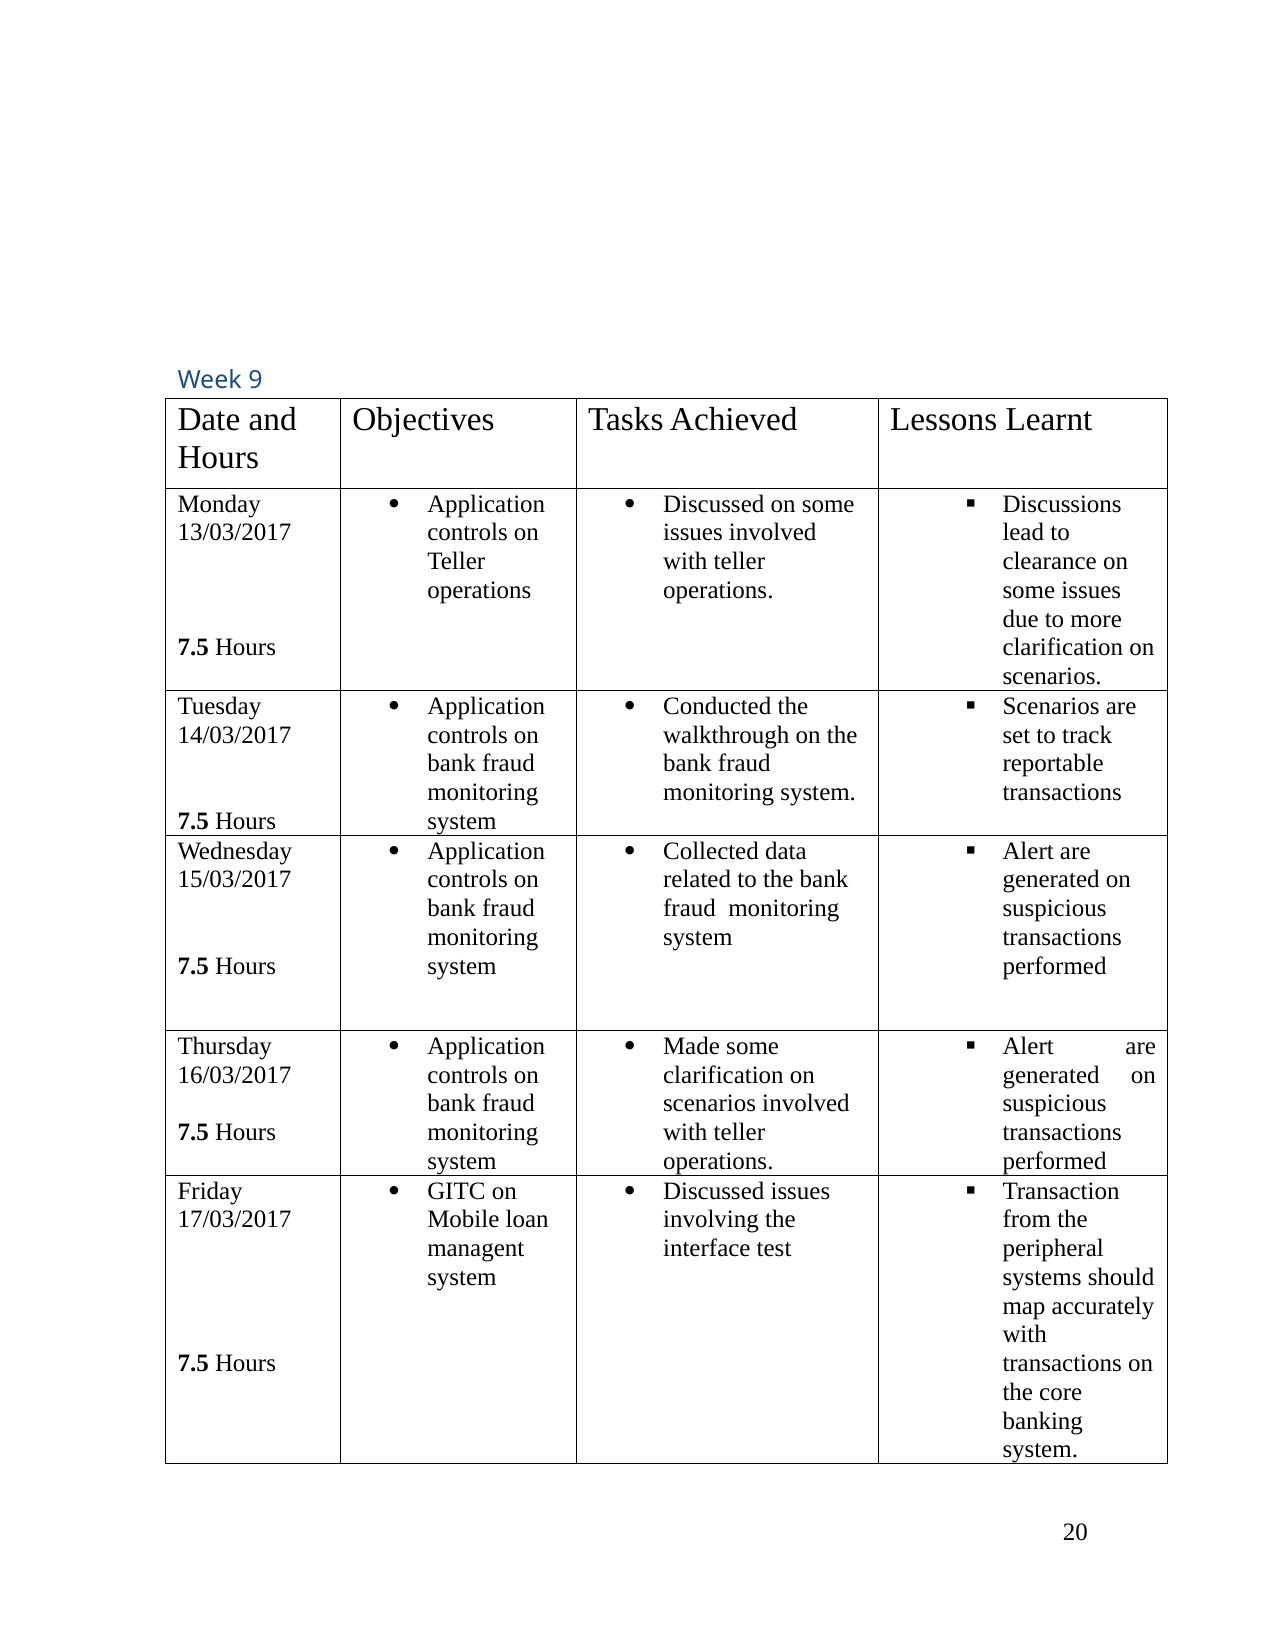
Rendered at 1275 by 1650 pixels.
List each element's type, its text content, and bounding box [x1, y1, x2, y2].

table_header Objectives [341, 399, 576, 488]
table_header Tasks Achieved [577, 399, 878, 488]
subtitle Week 9 [177, 361, 1087, 396]
table_cell Wednesday 15/03/2017 7.5 Hours [166, 836, 340, 1030]
table_cell Thursday 16/03/2017 7.5 Hours [166, 1031, 340, 1175]
table_cell Tuesday 14/03/2017 7.5 Hours [166, 691, 340, 835]
table_cell Discussions lead to clearance on some issues due to more clarification on scenarios. [879, 489, 1167, 690]
table_header Lessons Learnt [879, 399, 1167, 488]
table_cell Application controls on bank fraud monitoring system [341, 1031, 576, 1175]
table_cell Discussed issues involving the interface test [577, 1176, 878, 1463]
table_cell Scenarios are set to track reportable transactions [879, 691, 1167, 835]
table_cell Collected data related to the bank fraud monitoring system [577, 836, 878, 1030]
table_cell Transaction from the peripheral systems should map accurately with transactions on the core banking system. [879, 1176, 1167, 1463]
table_cell Made some clarification on scenarios involved with teller operations. [577, 1031, 878, 1175]
table_cell Application controls on Teller operations [341, 489, 576, 690]
table_cell Monday 13/03/2017 7.5 Hours [166, 489, 340, 690]
table_cell Application controls on bank fraud monitoring system [341, 691, 576, 835]
table_cell Alert are generated on suspicious transactions performed [879, 1031, 1167, 1175]
table_cell Discussed on some issues involved with teller operations. [577, 489, 878, 690]
table_cell Friday 17/03/2017 7.5 Hours [166, 1176, 340, 1463]
table_header Date and Hours [166, 399, 340, 488]
table_cell Application controls on bank fraud monitoring system [341, 836, 576, 1030]
table_cell Alert are generated on suspicious transactions performed [879, 836, 1167, 1030]
table_cell Conducted the walkthrough on the bank fraud monitoring system. [577, 691, 878, 835]
table_cell GITC on Mobile loan managent system [341, 1176, 576, 1463]
